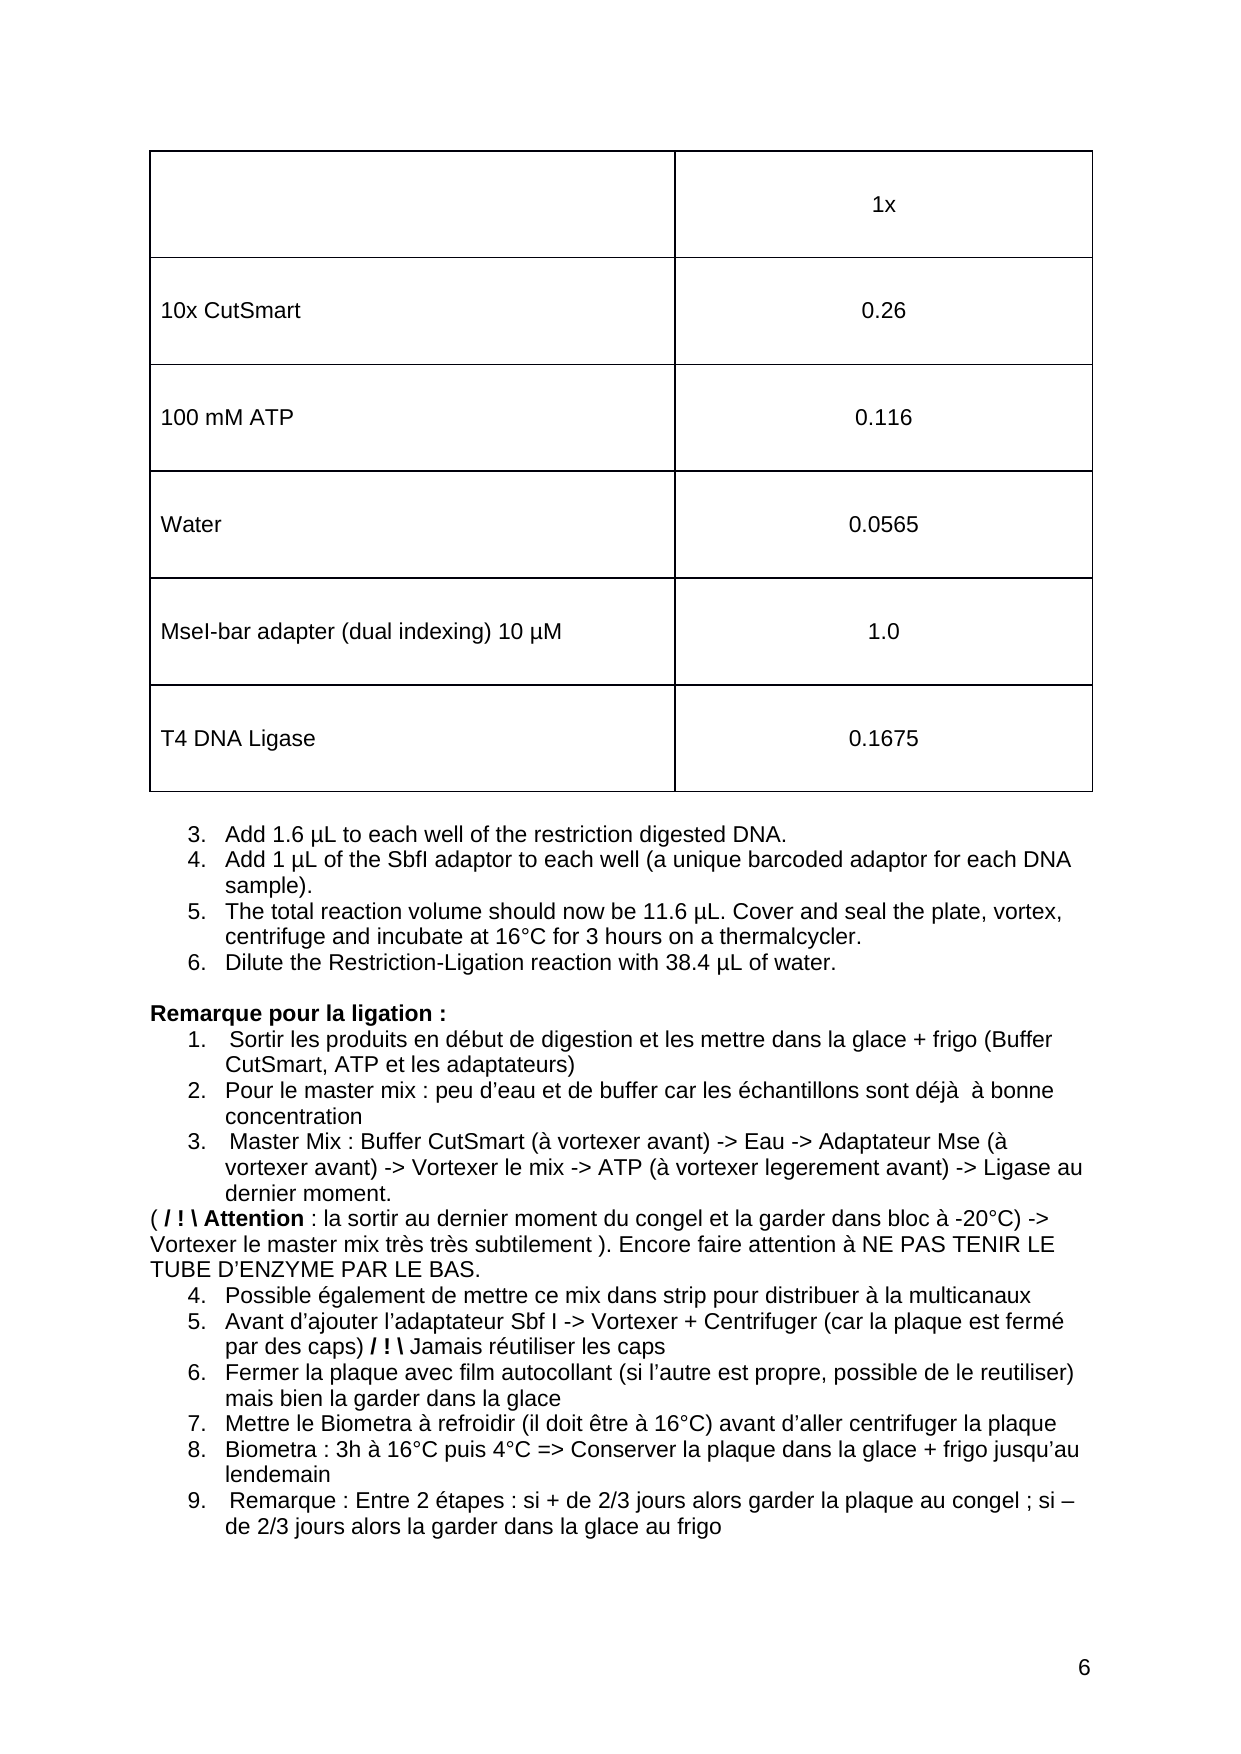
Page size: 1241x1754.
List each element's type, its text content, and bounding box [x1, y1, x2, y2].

table_cell 0.1675 [676, 686, 1092, 791]
table_cell 100 mM ATP [151, 365, 674, 470]
list Add 1.6 µL to each well of the restriction digested DNA. [187, 822, 1091, 847]
list Mettre le Biometra à refroidir (il doit être à 16°C) avant d’aller centrifuger la plaque [187, 1411, 1091, 1437]
table_cell 0.116 [676, 365, 1092, 470]
list Fermer la plaque avec film autocollant (si l’autre est propre, possible de le reutiliser) mais bien la garder dans la glace [187, 1360, 1091, 1411]
table_cell 0.0565 [676, 472, 1092, 577]
text Remarque pour la ligation : [150, 1001, 1091, 1027]
list Pour le master mix : peu d’eau et de buffer car les échantillons sont déjà à bonne concentration [187, 1078, 1091, 1129]
table_cell T4 DNA Ligase [151, 686, 674, 791]
list Master Mix : Buffer CutSmart (à vortexer avant) -> Eau -> Adaptateur Mse (à vortexer avant) -> Vortexer le mix -> ATP (à vortexer legerement avant) -> Ligase au dernier moment. [187, 1129, 1091, 1206]
table_cell 1.0 [676, 579, 1092, 684]
table_cell MseI-bar adapter (dual indexing) 10 µM [151, 579, 674, 684]
list Dilute the Restriction-Ligation reaction with 38.4 µL of water. [187, 950, 1091, 975]
table_cell 0.26 [676, 258, 1092, 363]
text ( / ! \ Attention : la sortir au dernier moment du congel et la garder dans bloc à -20°C) -> Vortexer le master mix très très subtilement ). Encore faire attention à NE PAS TENIR LE TUBE D’ENZYME PAR LE BAS. [150, 1206, 1091, 1283]
table_header [151, 152, 674, 257]
table_cell Water [151, 472, 674, 577]
list Add 1 µL of the SbfI adaptor to each well (a unique barcoded adaptor for each DNA sample). [187, 847, 1091, 898]
list Avant d’ajouter l’adaptateur Sbf I -> Vortexer + Centrifuger (car la plaque est fermé par des caps) / ! \ Jamais réutiliser les caps [187, 1308, 1091, 1360]
table_cell 10x CutSmart [151, 258, 674, 363]
table_header 1x [676, 152, 1092, 257]
list Sortir les produits en début de digestion et les mettre dans la glace + frigo (Buffer CutSmart, ATP et les adaptateurs) [187, 1027, 1091, 1078]
list The total reaction volume should now be 11.6 µL. Cover and seal the plate, vortex, centrifuge and incubate at 16°C for 3 hours on a thermalcycler. [187, 898, 1091, 950]
list Possible également de mettre ce mix dans strip pour distribuer à la multicanaux [187, 1283, 1091, 1308]
list Remarque : Entre 2 étapes : si + de 2/3 jours alors garder la plaque au congel ; si – de 2/3 jours alors la garder dans la glace au frigo [187, 1488, 1091, 1539]
list Biometra : 3h à 16°C puis 4°C => Conserver la plaque dans la glace + frigo jusqu’au lendemain [187, 1437, 1091, 1488]
